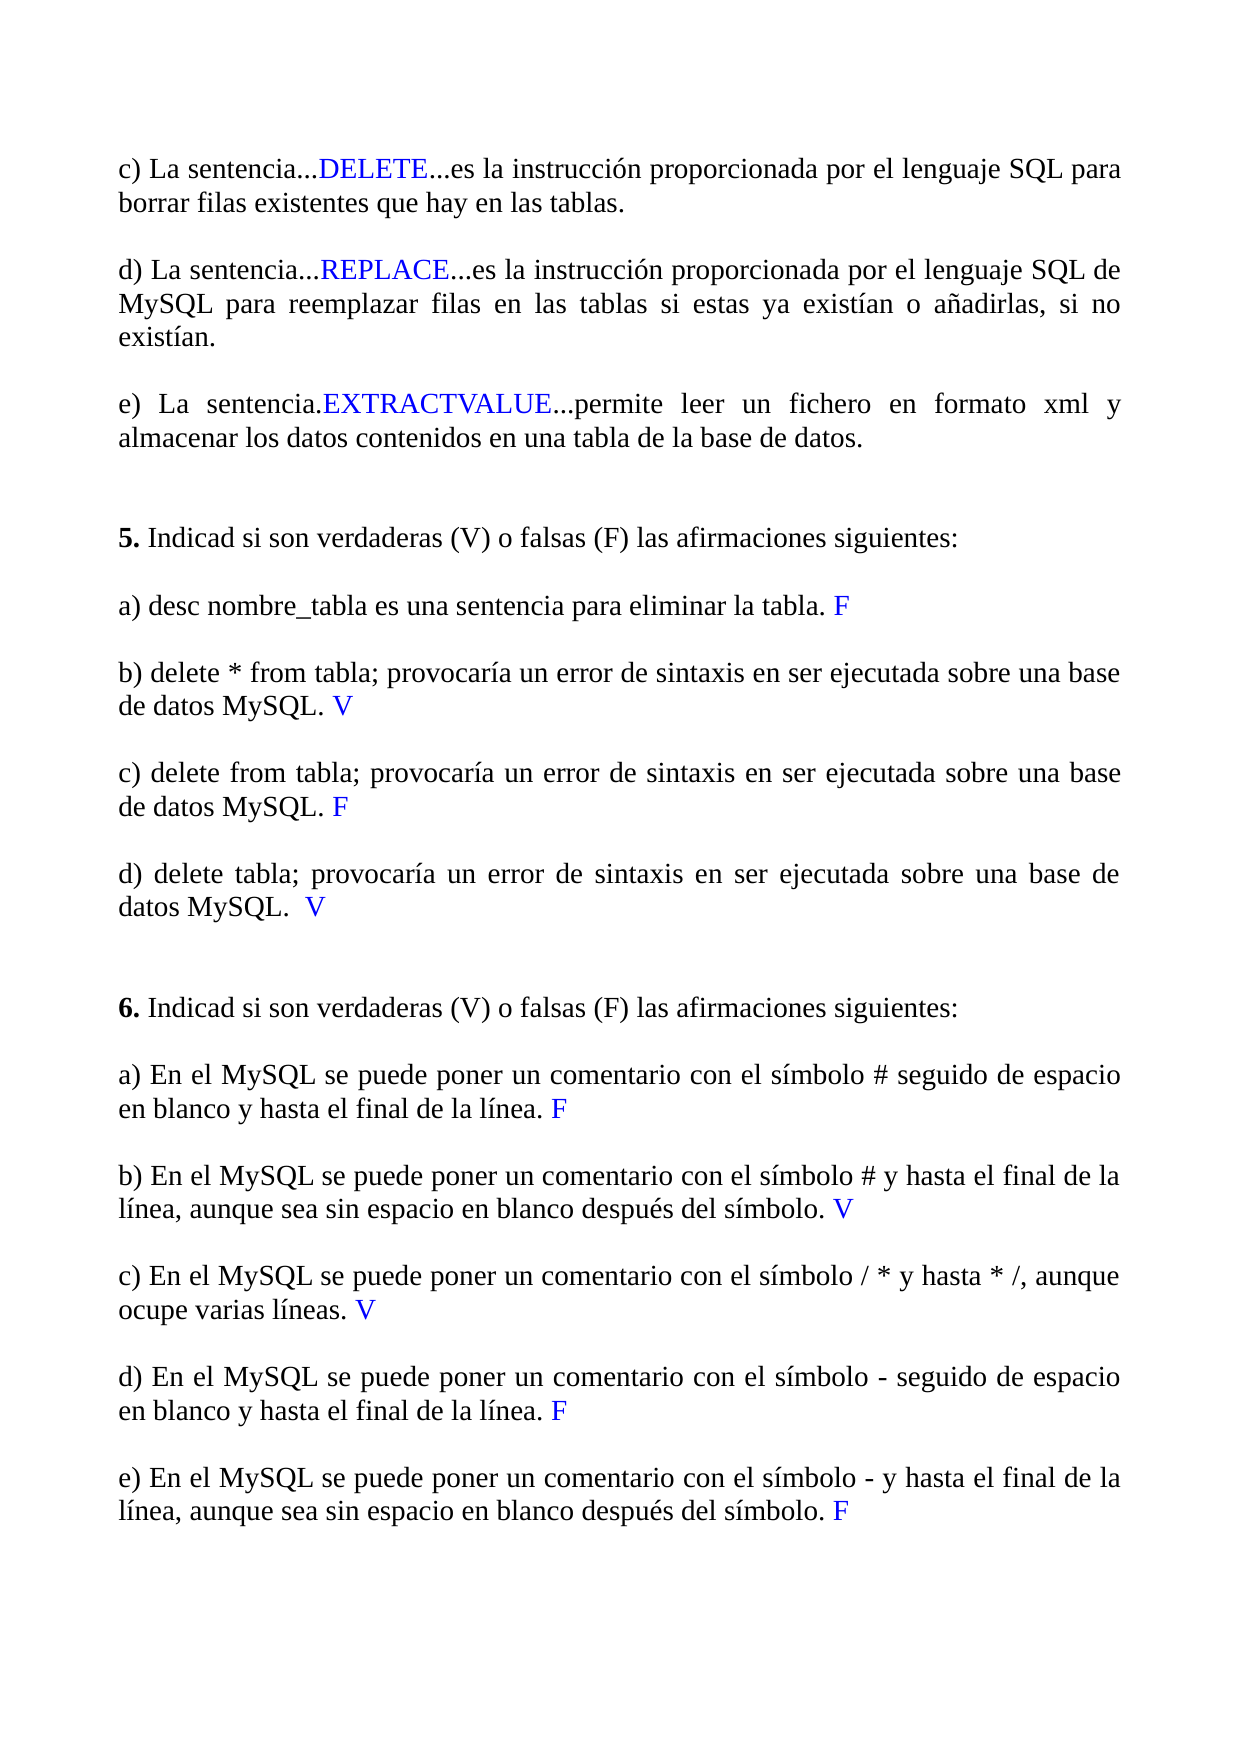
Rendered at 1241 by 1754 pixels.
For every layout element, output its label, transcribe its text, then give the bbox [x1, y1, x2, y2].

text c) delete from tabla; provocaría un error de sintaxis en ser ejecutada sobre una base de datos MySQL. F [118, 755, 1122, 822]
text b) delete * from tabla; provocaría un error de sintaxis en ser ejecutada sobre una base de datos MySQL. V [118, 655, 1122, 722]
text d) La sentencia...REPLACE...es la instrucción proporcionada por el lenguaje SQL de MySQL para reemplazar filas en las tablas si estas ya existían o añadirlas, si no existían. [118, 252, 1122, 353]
text c) La sentencia...DELETE...es la instrucción proporcionada por el lenguaje SQL para borrar filas existentes que hay en las tablas. [118, 152, 1122, 219]
text 5. Indicad si son verdaderas (V) o falsas (F) las afirmaciones siguientes: [118, 521, 1122, 554]
text c) En el MySQL se puede poner un comentario con el símbolo / * y hasta * /, aunque ocupe varias líneas. V [118, 1258, 1122, 1326]
text d) delete tabla; provocaría un error de sintaxis en ser ejecutada sobre una base de datos MySQL. V [118, 856, 1122, 923]
text b) En el MySQL se puede poner un comentario con el símbolo # y hasta el final de la línea, aunque sea sin espacio en blanco después del símbolo. V [118, 1158, 1122, 1225]
text 6. Indicad si son verdaderas (V) o falsas (F) las afirmaciones siguientes: [118, 990, 1122, 1024]
text a) En el MySQL se puede poner un comentario con el símbolo # seguido de espacio en blanco y hasta el final de la línea. F [118, 1057, 1122, 1124]
text e) La sentencia.EXTRACTVALUE...permite leer un fichero en formato xml y almacenar los datos contenidos en una tabla de la base de datos. [118, 386, 1122, 453]
text d) En el MySQL se puede poner un comentario con el símbolo - seguido de espacio en blanco y hasta el final de la línea. F [118, 1359, 1122, 1426]
text a) desc nombre_tabla es una sentencia para eliminar la tabla. F [118, 588, 1122, 621]
text e) En el MySQL se puede poner un comentario con el símbolo - y hasta el final de la línea, aunque sea sin espacio en blanco después del símbolo. F [118, 1460, 1122, 1527]
